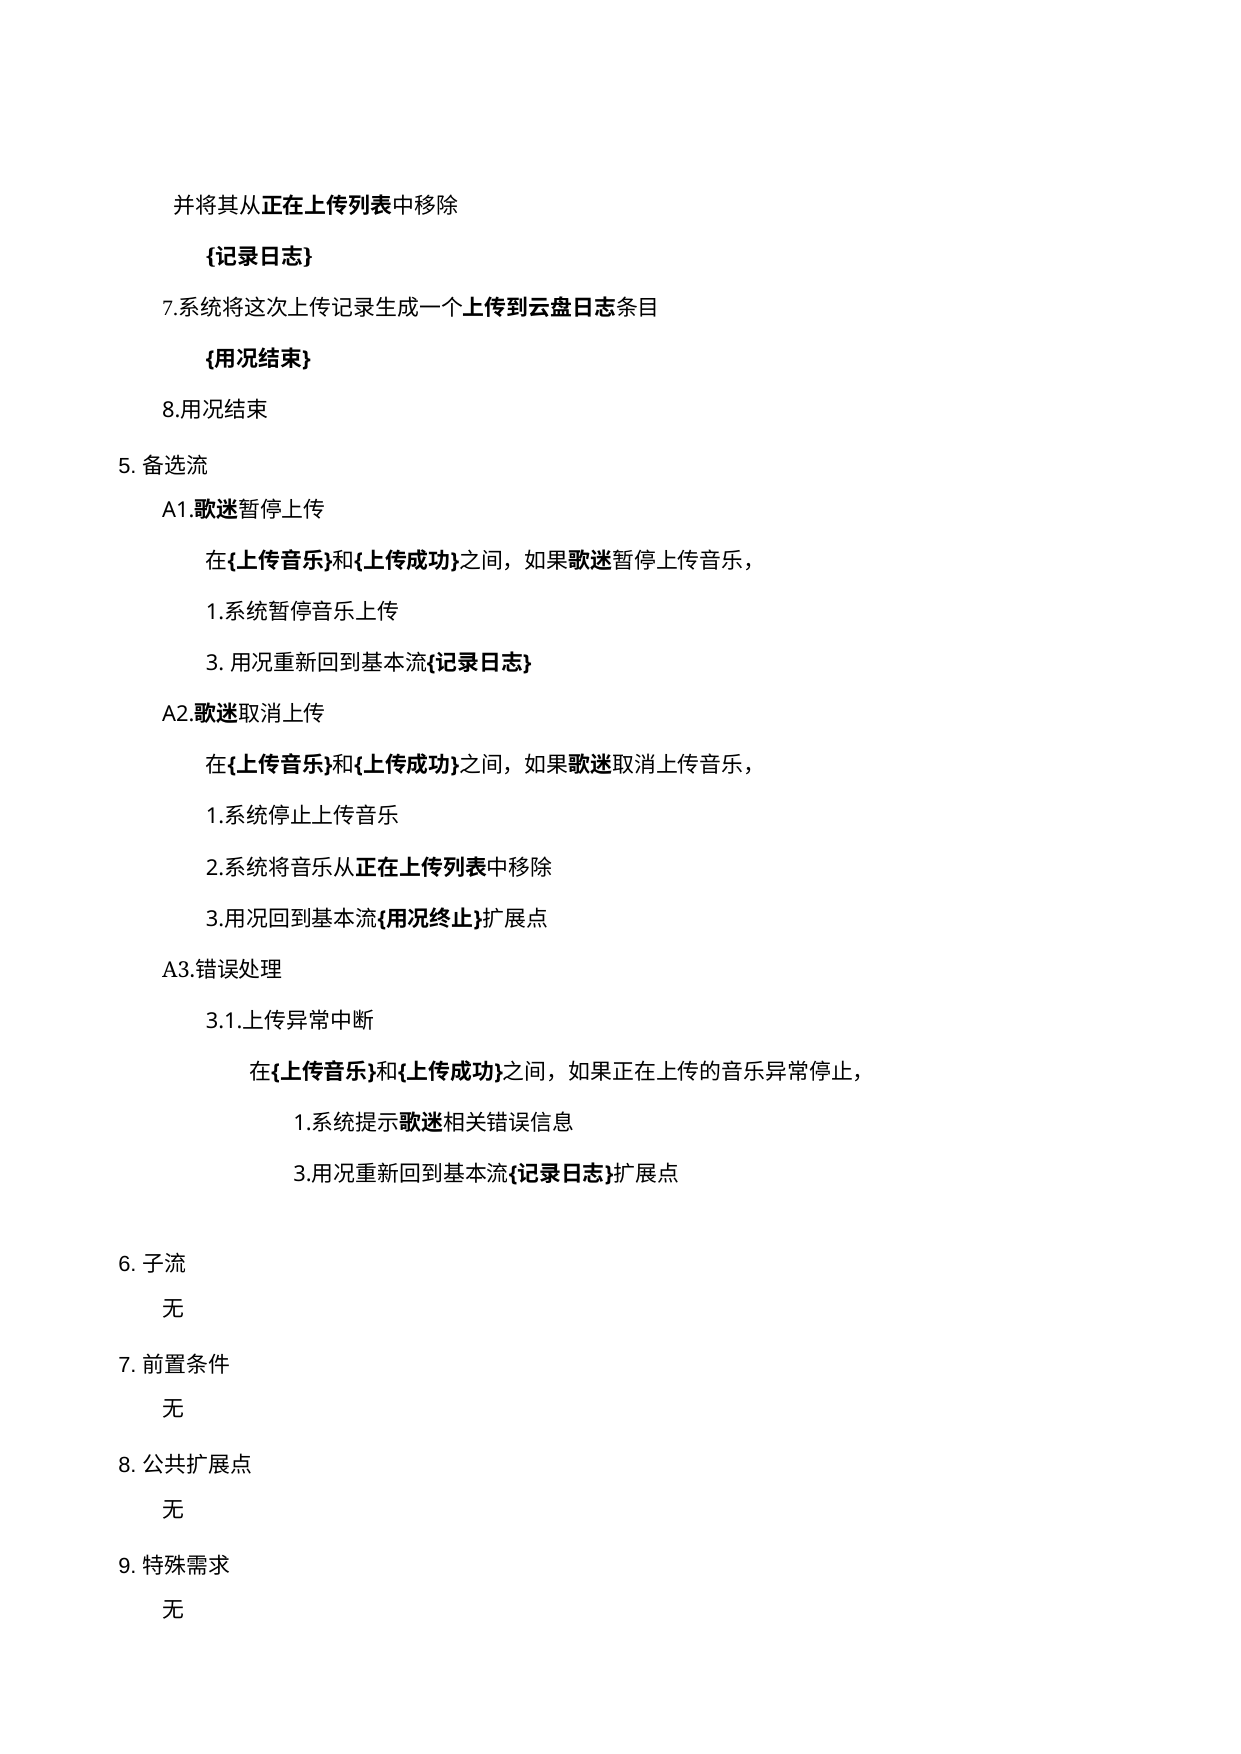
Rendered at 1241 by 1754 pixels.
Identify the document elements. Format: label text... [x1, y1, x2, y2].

text 3.用况重新回到基本流{记录日志}扩展点 [118, 1156, 1122, 1188]
text 3.用况回到基本流{用况终止}扩展点 [118, 901, 1122, 932]
text 3. 用况重新回到基本流{记录日志} [118, 645, 1122, 677]
text 1.系统提示歌迷相关错误信息 [118, 1105, 1122, 1137]
subtitle 公共扩展点 [118, 1447, 1122, 1479]
text 在{上传音乐}和{上传成功}之间，如果歌迷取消上传音乐， [118, 747, 1122, 779]
text 8.用况结束 [118, 392, 1122, 423]
text {记录日志} [118, 239, 1122, 270]
text 无 [118, 1592, 1122, 1624]
text 在{上传音乐}和{上传成功}之间，如果歌迷暂停上传音乐， [118, 543, 1122, 575]
text 3.1.上传异常中断 [118, 1003, 1122, 1034]
subtitle 前置条件 [118, 1347, 1122, 1378]
text 无 [118, 1492, 1122, 1523]
text A3.错误处理 [118, 952, 1122, 983]
text 1.系统暂停音乐上传 [118, 594, 1122, 626]
text {用况结束} [118, 341, 1122, 372]
subtitle 特殊需求 [118, 1548, 1122, 1579]
text 在{上传音乐}和{上传成功}之间，如果正在上传的音乐异常停止， [118, 1054, 1122, 1086]
subtitle 子流 [118, 1246, 1122, 1278]
text A1.歌迷暂停上传 [118, 492, 1122, 524]
text 并将其从正在上传列表中移除 [118, 188, 1122, 219]
text 2.系统将音乐从正在上传列表中移除 [118, 849, 1122, 881]
text 无 [118, 1391, 1122, 1423]
text 无 [118, 1291, 1122, 1322]
text 1.系统停止上传音乐 [118, 798, 1122, 830]
text 7.系统将这次上传记录生成一个上传到云盘日志条目 [118, 290, 1122, 321]
text A2.歌迷取消上传 [118, 696, 1122, 728]
subtitle 备选流 [118, 448, 1122, 479]
